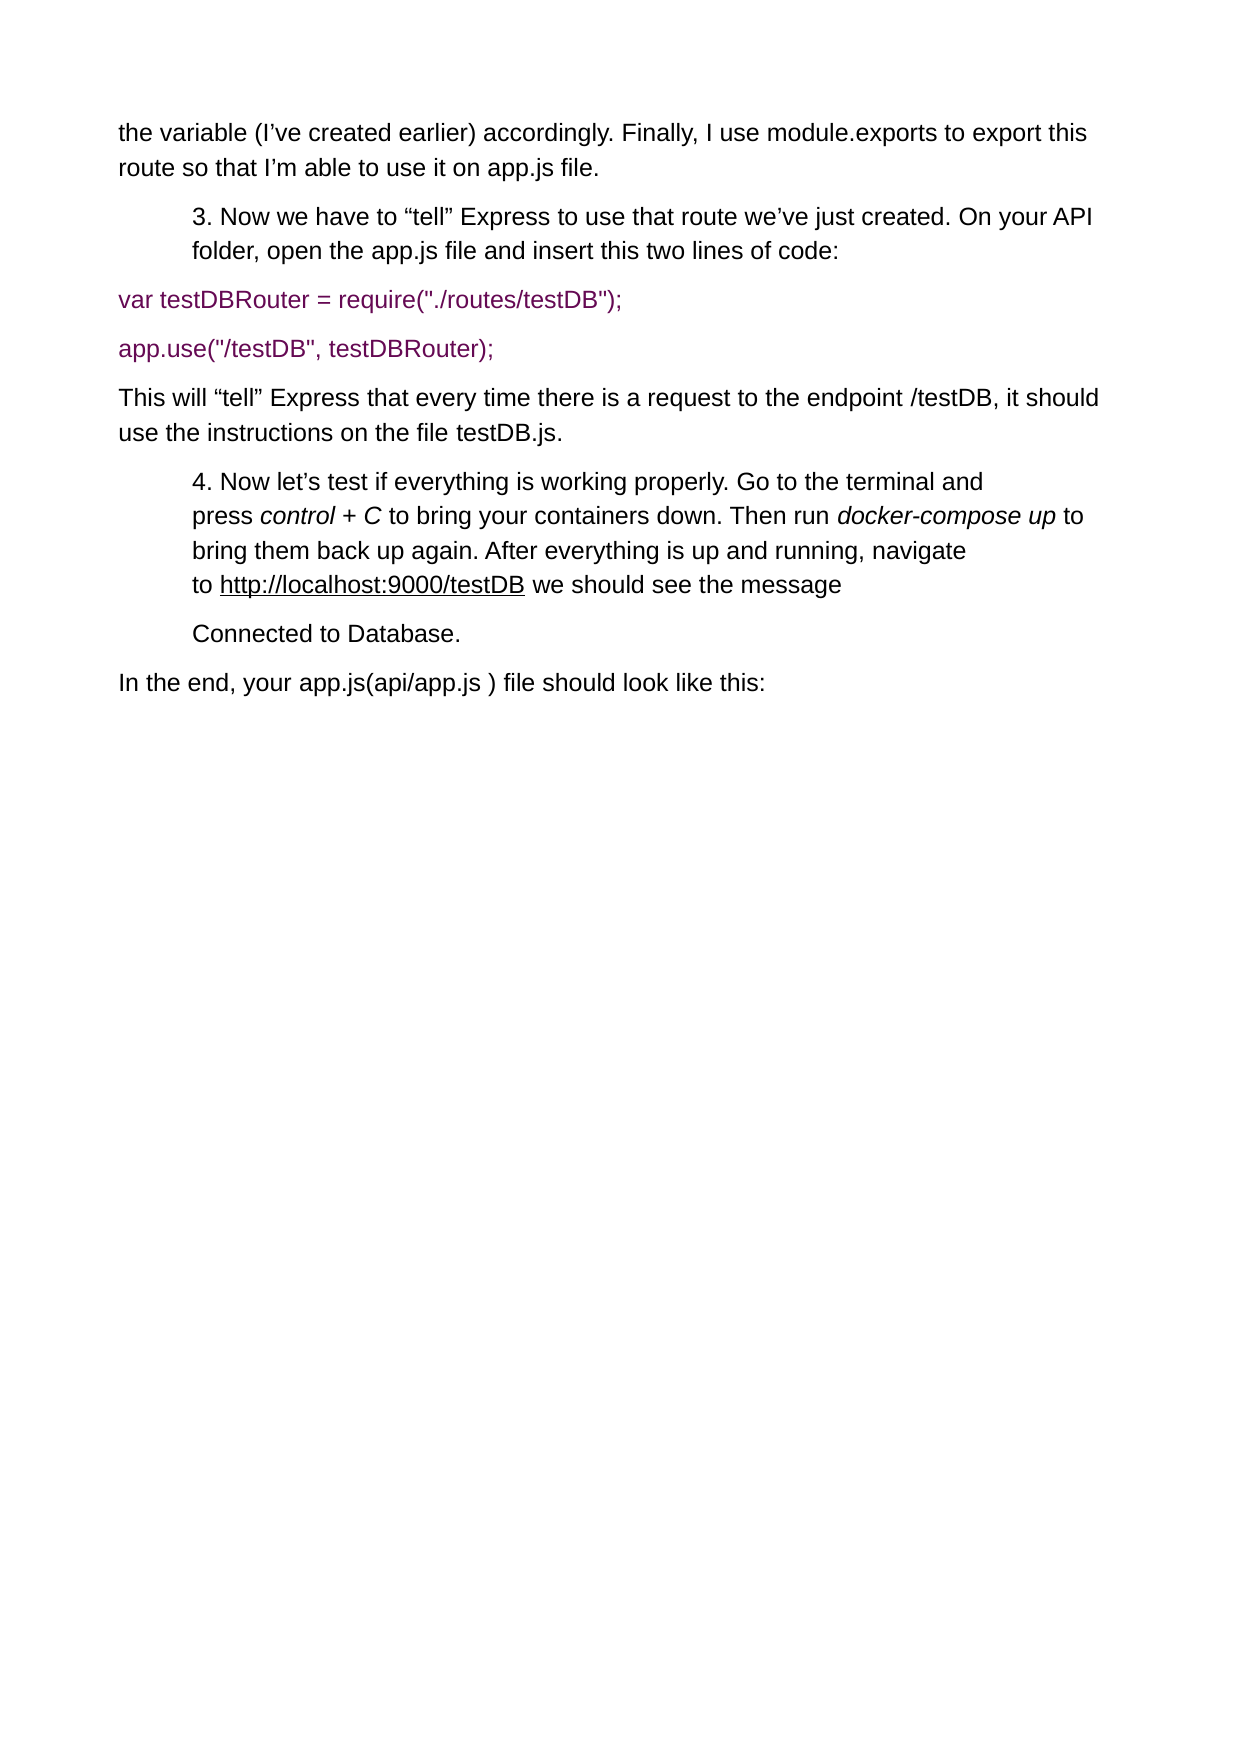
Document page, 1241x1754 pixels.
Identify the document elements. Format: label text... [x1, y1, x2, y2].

list 3. Now we have to “tell” Express to use that route we’ve just created. On your API folder, open the app.js file and insert this two lines of code: [162, 202, 1122, 265]
list 4. Now let’s test if everything is working properly. Go to the terminal and press control + C to bring your containers down. Then run docker-compose up to bring them back up again. After everything is up and running, navigate to http://localhost:9000/testDB we should see the message [162, 467, 1122, 599]
text the variable (I’ve created earlier) accordingly. Finally, I use module.exports to export this route so that I’m able to use it on app.js file. [118, 118, 1122, 181]
text In the end, your app.js(api/app.js ) file should look like this: [118, 668, 1122, 697]
text app.use("/testDB", testDBRouter); [118, 334, 1122, 363]
text This will “tell” Express that every time there is a request to the endpoint /testDB, it should use the instructions on the file testDB.js. [118, 383, 1122, 447]
list Connected to Database. [162, 619, 1122, 648]
text var testDBRouter = require("./routes/testDB"); [118, 285, 1122, 314]
